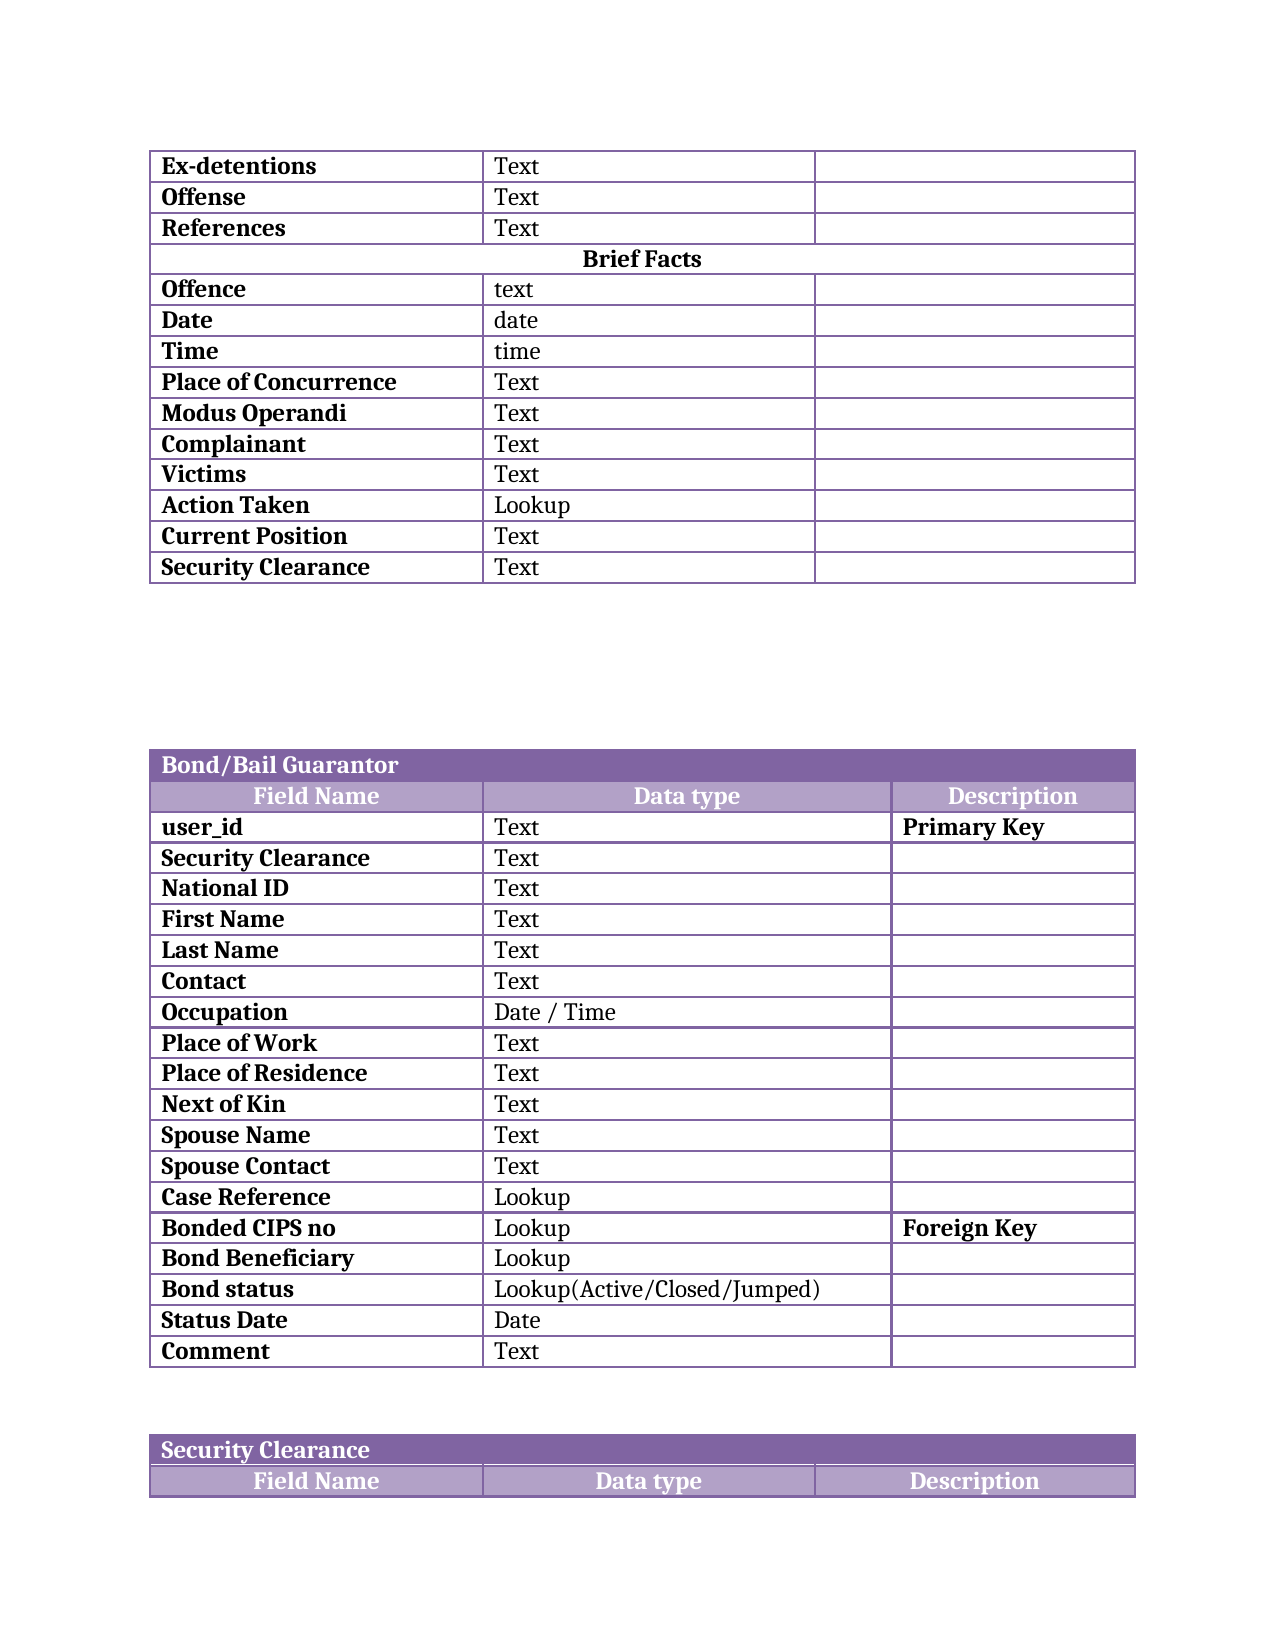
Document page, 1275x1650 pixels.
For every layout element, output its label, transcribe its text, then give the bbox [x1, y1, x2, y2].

table_cell Lookup [484, 1214, 890, 1242]
table_cell Comment [151, 1337, 482, 1366]
table_cell [816, 306, 1134, 335]
table_cell Ex-detentions [151, 152, 482, 181]
table_cell Text [484, 399, 814, 427]
table_cell Complainant [151, 430, 482, 458]
table_cell Field Name [151, 782, 482, 811]
table_cell [893, 1306, 1134, 1335]
table_cell Bond Beneficiary [151, 1244, 482, 1273]
table_cell [893, 1029, 1134, 1057]
table_cell References [151, 214, 482, 242]
table_cell Lookup [484, 491, 814, 520]
table_cell [893, 844, 1134, 872]
table_cell Text [484, 152, 814, 181]
table_cell [893, 905, 1134, 934]
table_cell [816, 337, 1134, 366]
table_cell Security Clearance [151, 553, 482, 582]
table_cell National ID [151, 874, 482, 903]
table_cell Place of Work [151, 1029, 482, 1057]
table_cell Date / Time [484, 998, 890, 1026]
table_cell [893, 1337, 1134, 1366]
table_cell date [484, 306, 814, 335]
table_cell Text [484, 1152, 890, 1181]
table_cell Current Position [151, 522, 482, 551]
table_cell [893, 874, 1134, 903]
table_cell Field Name [151, 1467, 482, 1495]
table_cell [893, 1059, 1134, 1088]
table_cell Place of Concurrence [151, 368, 482, 397]
table_cell Text [484, 214, 814, 242]
table_cell Text [484, 460, 814, 489]
table_cell Text [484, 813, 890, 841]
table_cell First Name [151, 905, 482, 934]
table_cell Text [484, 905, 890, 934]
table_cell Modus Operandi [151, 399, 482, 427]
table_cell Occupation [151, 998, 482, 1026]
table_cell Status Date [151, 1306, 482, 1335]
table_cell [893, 1152, 1134, 1181]
table_cell user_id [151, 813, 482, 841]
table_cell Security Clearance [151, 844, 482, 872]
table_cell Lookup(Active/Closed/Jumped) [484, 1275, 890, 1304]
table_cell Description [816, 1467, 1134, 1495]
table_header [484, 1436, 814, 1464]
table_cell Text [484, 844, 890, 872]
table_cell Text [484, 1337, 890, 1366]
table_cell Foreign Key [893, 1214, 1134, 1242]
table_cell Primary Key [893, 813, 1134, 841]
table_cell [893, 1090, 1134, 1119]
table_header Bond/Bail Guarantor [151, 751, 482, 780]
table_cell Spouse Name [151, 1121, 482, 1150]
table_cell Spouse Contact [151, 1152, 482, 1181]
table_cell Data type [484, 782, 890, 811]
table_cell Text [484, 430, 814, 458]
table_cell Bonded CIPS no [151, 1214, 482, 1242]
table_cell Text [484, 1090, 890, 1119]
table_cell [893, 967, 1134, 996]
table_cell Text [484, 1029, 890, 1057]
table_cell Text [484, 1059, 890, 1088]
table_cell [816, 275, 1134, 304]
table_cell [893, 998, 1134, 1026]
table_cell Time [151, 337, 482, 366]
table_cell Case Reference [151, 1183, 482, 1211]
table_cell Next of Kin [151, 1090, 482, 1119]
table_cell [816, 183, 1134, 212]
table_cell Offence [151, 275, 482, 304]
table_cell Contact [151, 967, 482, 996]
table_cell [893, 1121, 1134, 1150]
table_cell [893, 1183, 1134, 1211]
table_cell Text [484, 1121, 890, 1150]
table_cell Text [484, 967, 890, 996]
table_cell Text [484, 522, 814, 551]
table_cell [816, 553, 1134, 582]
table_cell [893, 1275, 1134, 1304]
table_cell [816, 368, 1134, 397]
table_cell Last Name [151, 936, 482, 965]
table_cell [893, 1244, 1134, 1273]
table_cell [816, 214, 1134, 242]
table_cell [816, 399, 1134, 427]
table_cell [893, 936, 1134, 965]
table_cell Text [484, 183, 814, 212]
table_cell [816, 460, 1134, 489]
table_cell Text [484, 874, 890, 903]
table_cell Brief Facts [151, 245, 1134, 273]
table_header [893, 751, 1134, 780]
table_cell Date [151, 306, 482, 335]
table_cell Text [484, 553, 814, 582]
table_cell Bond status [151, 1275, 482, 1304]
table_cell Lookup [484, 1183, 890, 1211]
table_header [816, 1436, 1134, 1464]
table_cell Date [484, 1306, 890, 1335]
table_cell [816, 522, 1134, 551]
table_cell Description [893, 782, 1134, 811]
table_header Security Clearance [151, 1436, 482, 1464]
table_cell [816, 430, 1134, 458]
table_cell time [484, 337, 814, 366]
table_cell Lookup [484, 1244, 890, 1273]
table_cell Text [484, 936, 890, 965]
table_cell Place of Residence [151, 1059, 482, 1088]
table_cell [816, 152, 1134, 181]
table_cell Data type [484, 1467, 814, 1495]
table_cell Victims [151, 460, 482, 489]
table_cell [816, 491, 1134, 520]
table_cell Text [484, 368, 814, 397]
table_header [484, 751, 890, 780]
table_cell Action Taken [151, 491, 482, 520]
table_cell Offense [151, 183, 482, 212]
table_cell text [484, 275, 814, 304]
